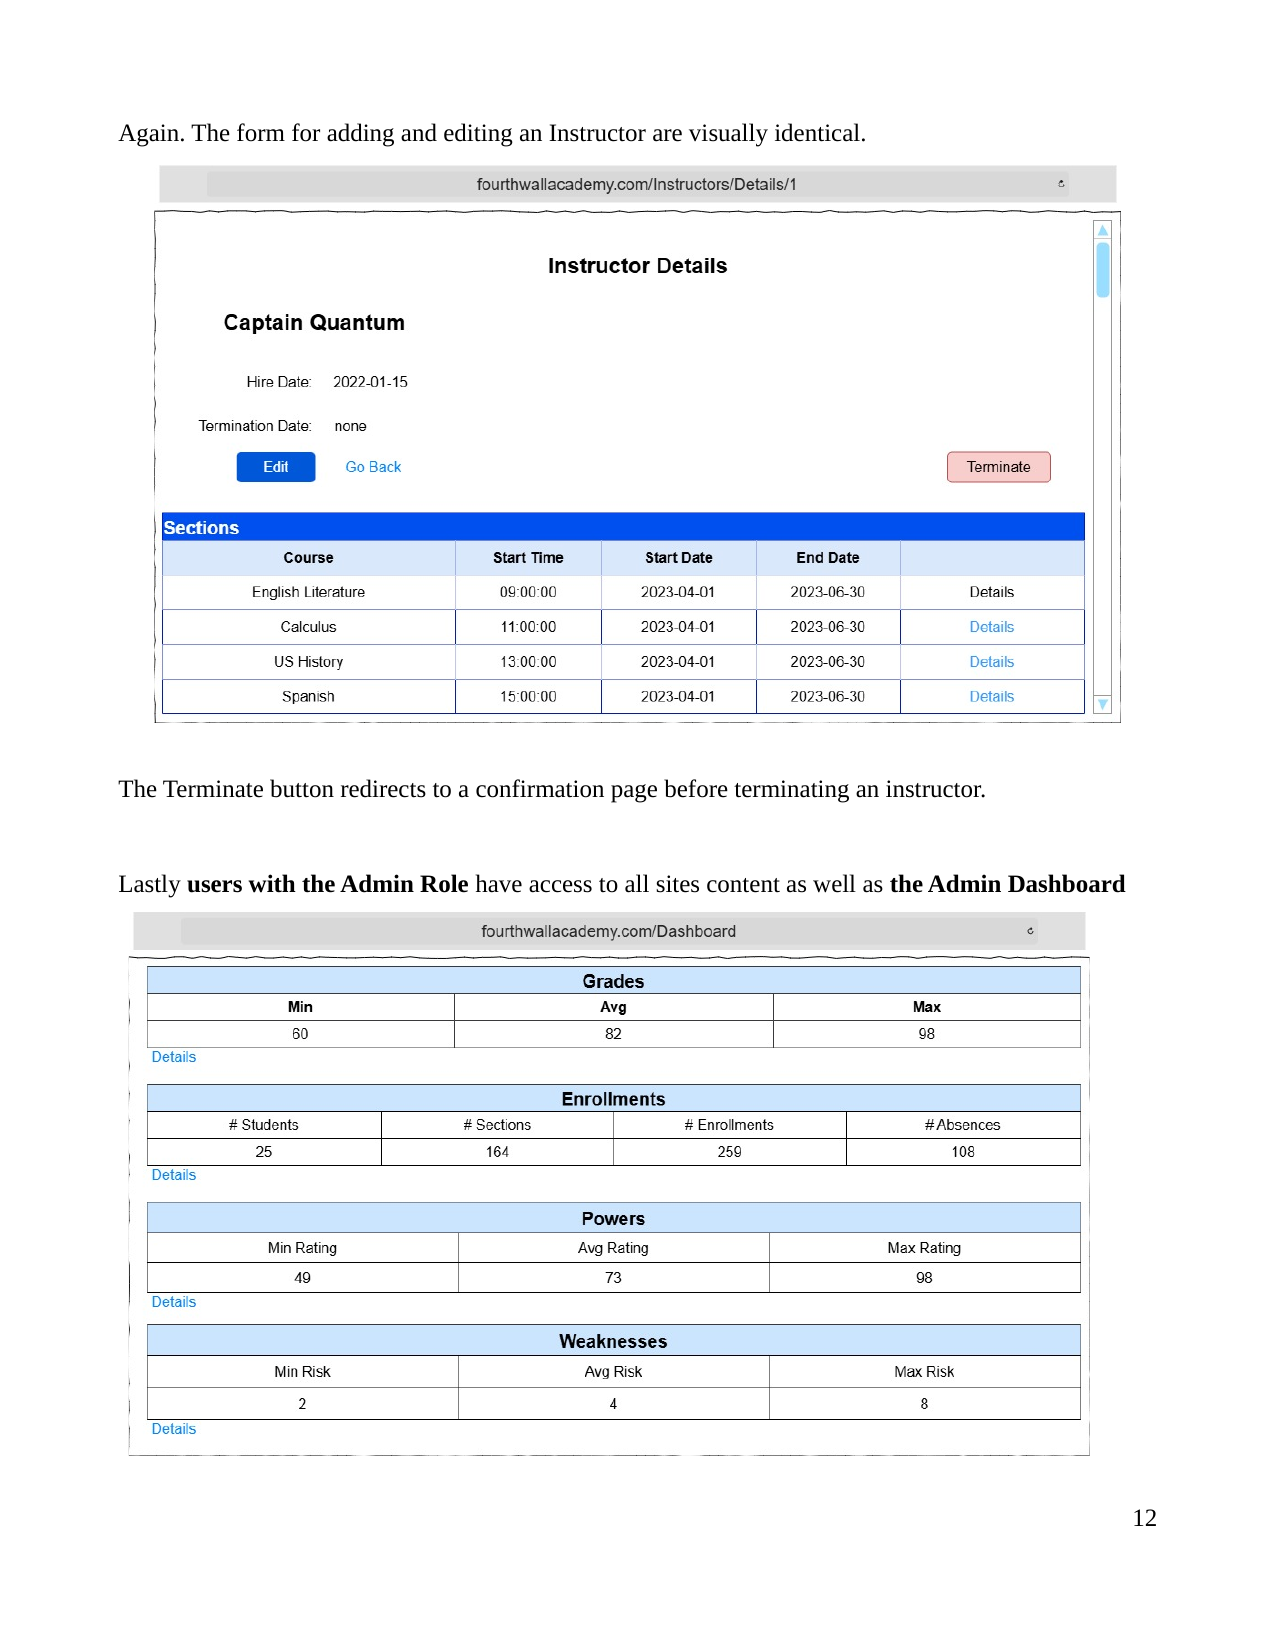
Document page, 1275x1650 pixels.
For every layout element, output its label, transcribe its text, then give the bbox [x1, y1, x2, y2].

text The Terminate button redirects to a confirmation page before terminating an instructor. [118, 774, 1157, 803]
picture [154, 165, 1121, 723]
text Lastly users with the Admin Role have access to all sites content as well as the Admin Dashboard [118, 869, 1157, 898]
picture [128, 912, 1090, 1456]
text Again. The form for adding and editing an Instructor are visually identical. [118, 118, 1157, 147]
